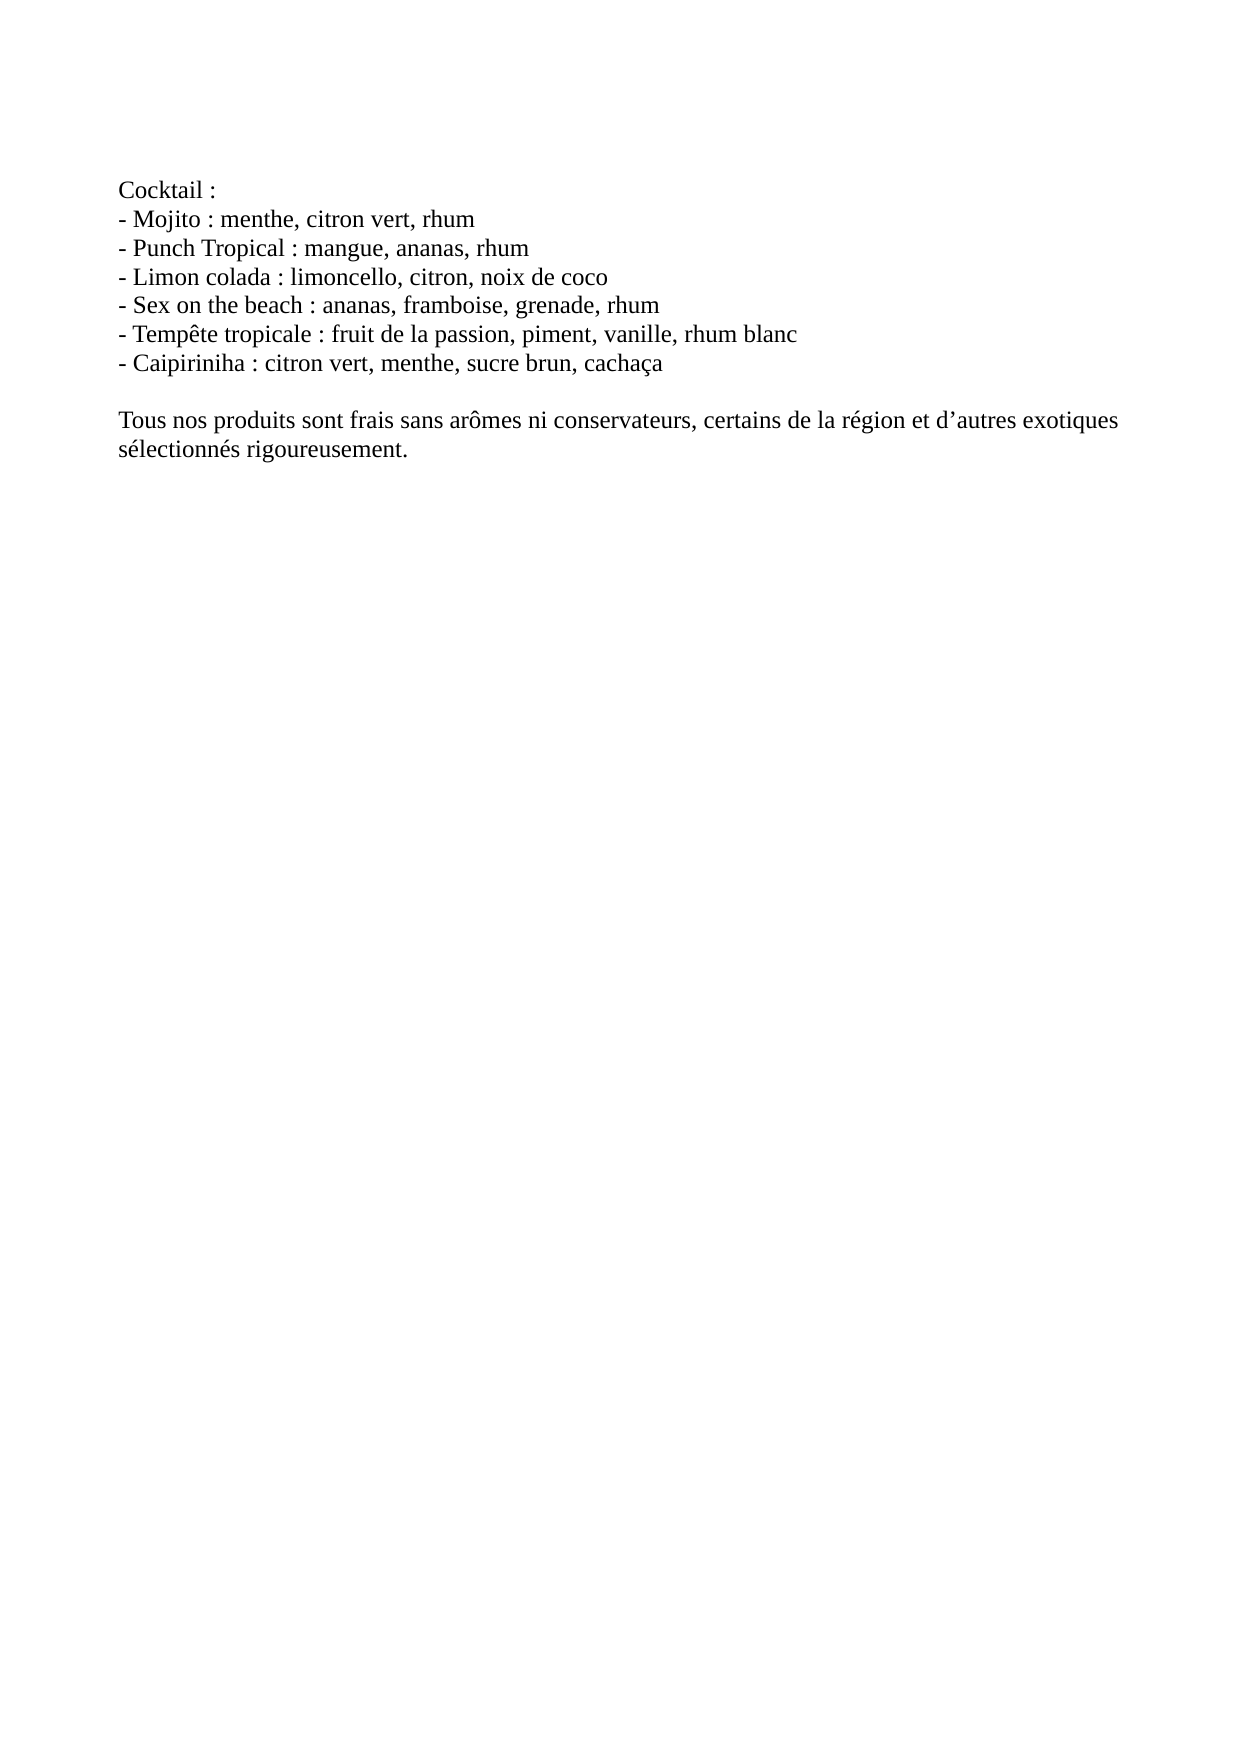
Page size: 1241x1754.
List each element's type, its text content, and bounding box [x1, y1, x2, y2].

text - Caipiriniha : citron vert, menthe, sucre brun, cachaça [118, 348, 1122, 377]
text - Sex on the beach : ananas, framboise, grenade, rhum [118, 291, 1122, 319]
text Tous nos produits sont frais sans arômes ni conservateurs, certains de la région et d’autres exotiques sélectionnés rigoureusement. [118, 406, 1122, 463]
text Cocktail : [118, 176, 1122, 204]
text - Tempête tropicale : fruit de la passion, piment, vanille, rhum blanc [118, 319, 1122, 348]
text - Punch Tropical : mangue, ananas, rhum [118, 233, 1122, 262]
text - Mojito : menthe, citron vert, rhum [118, 204, 1122, 233]
text - Limon colada : limoncello, citron, noix de coco [118, 262, 1122, 291]
